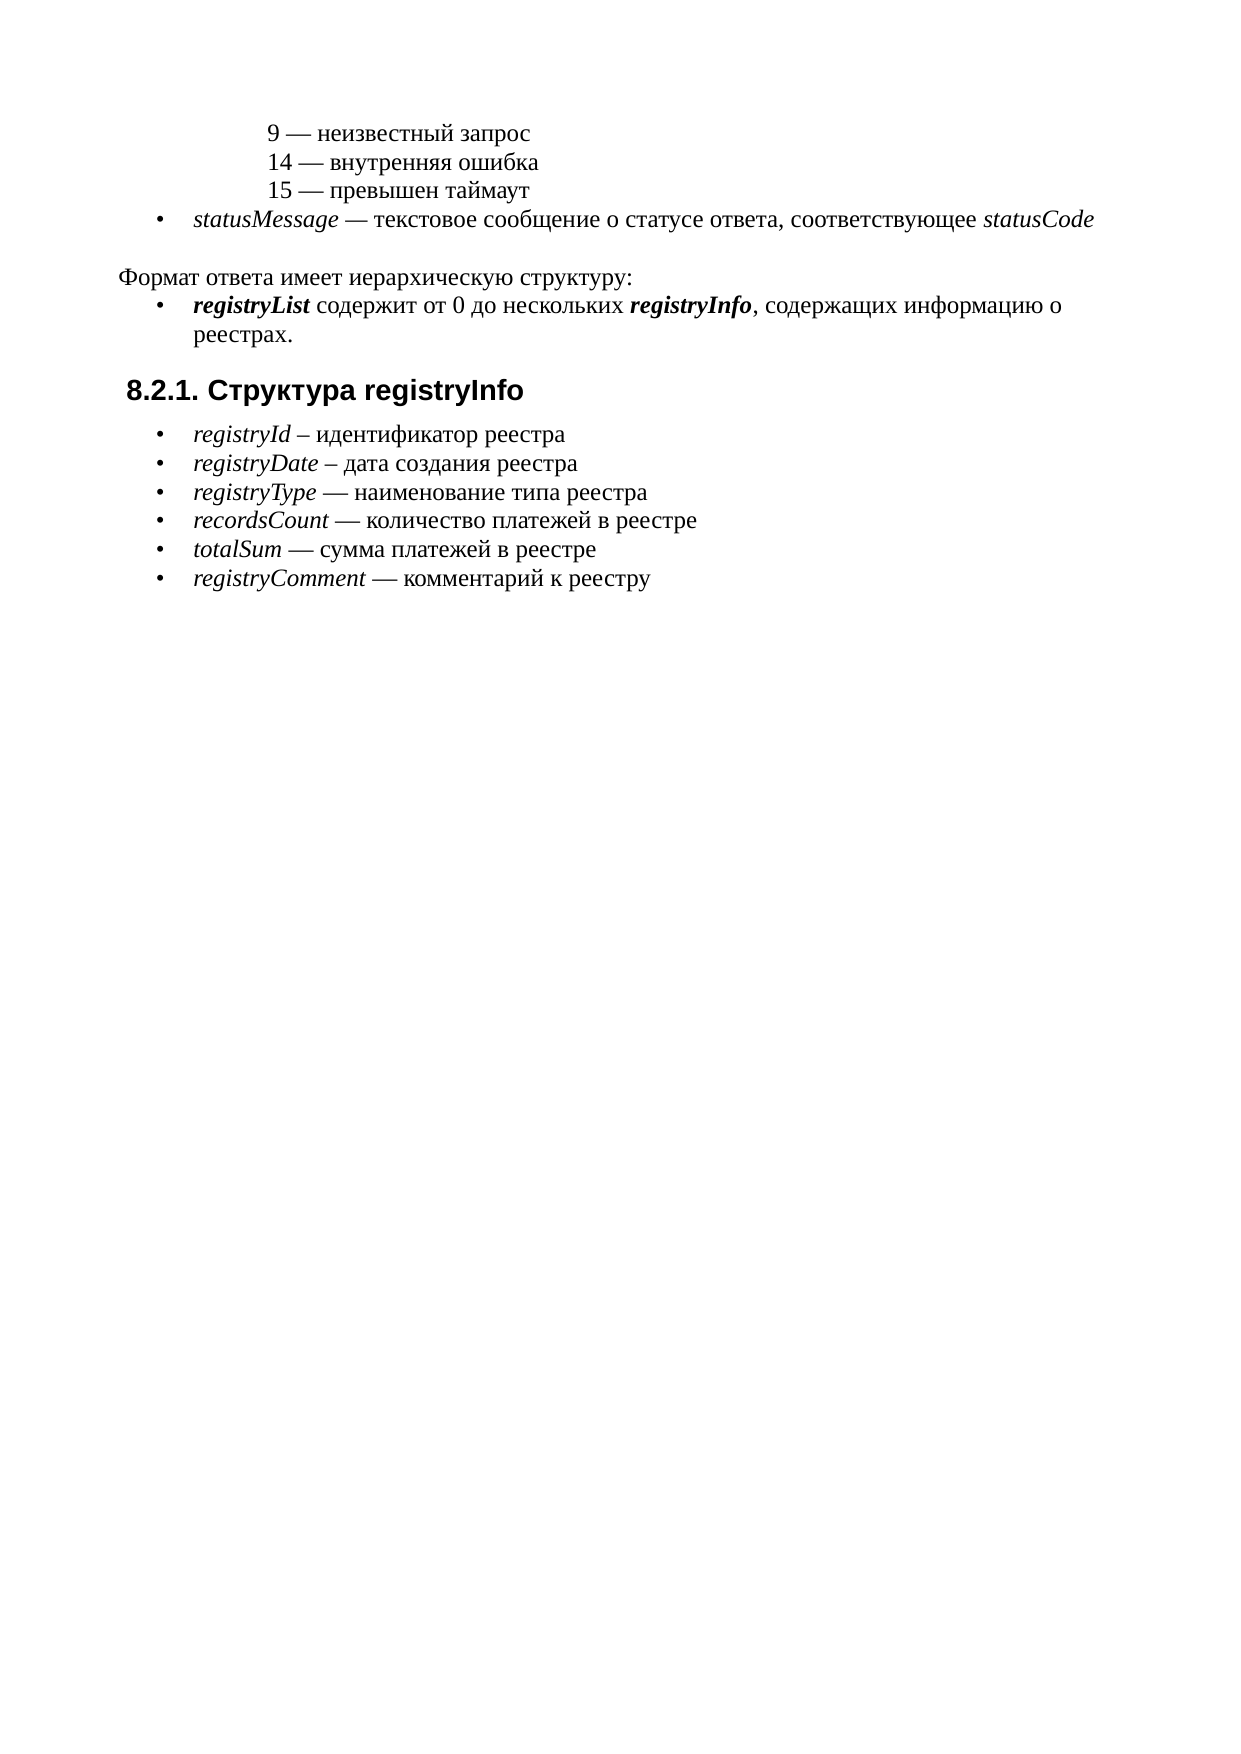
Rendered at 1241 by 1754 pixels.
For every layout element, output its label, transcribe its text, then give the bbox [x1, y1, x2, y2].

list totalSum — сумма платежей в реестре [156, 534, 1122, 563]
list recordsCount — количество платежей в реестре [156, 505, 1122, 534]
list 15 — превышен таймаут [156, 176, 1122, 204]
list registryComment — комментарий к реестру [156, 563, 1122, 592]
list 14 — внутренняя ошибка [156, 147, 1122, 176]
list registryDate – дата создания реестра [156, 448, 1122, 477]
list registryList содержит от 0 до нескольких registryInfo, содержащих информацию о реестрах. [156, 291, 1122, 348]
list statusMessage — текстовое сообщение о статусе ответа, соответствующее statusCode [156, 204, 1122, 233]
list registryId – идентификатор реестра [156, 419, 1122, 448]
list registryType — наименование типа реестра [156, 477, 1122, 505]
list 9 — неизвестный запрос [156, 118, 1122, 147]
text Формат ответа имеет иерархическую структуру: [118, 262, 1122, 291]
subtitle Структура registryInfo [118, 373, 1122, 407]
